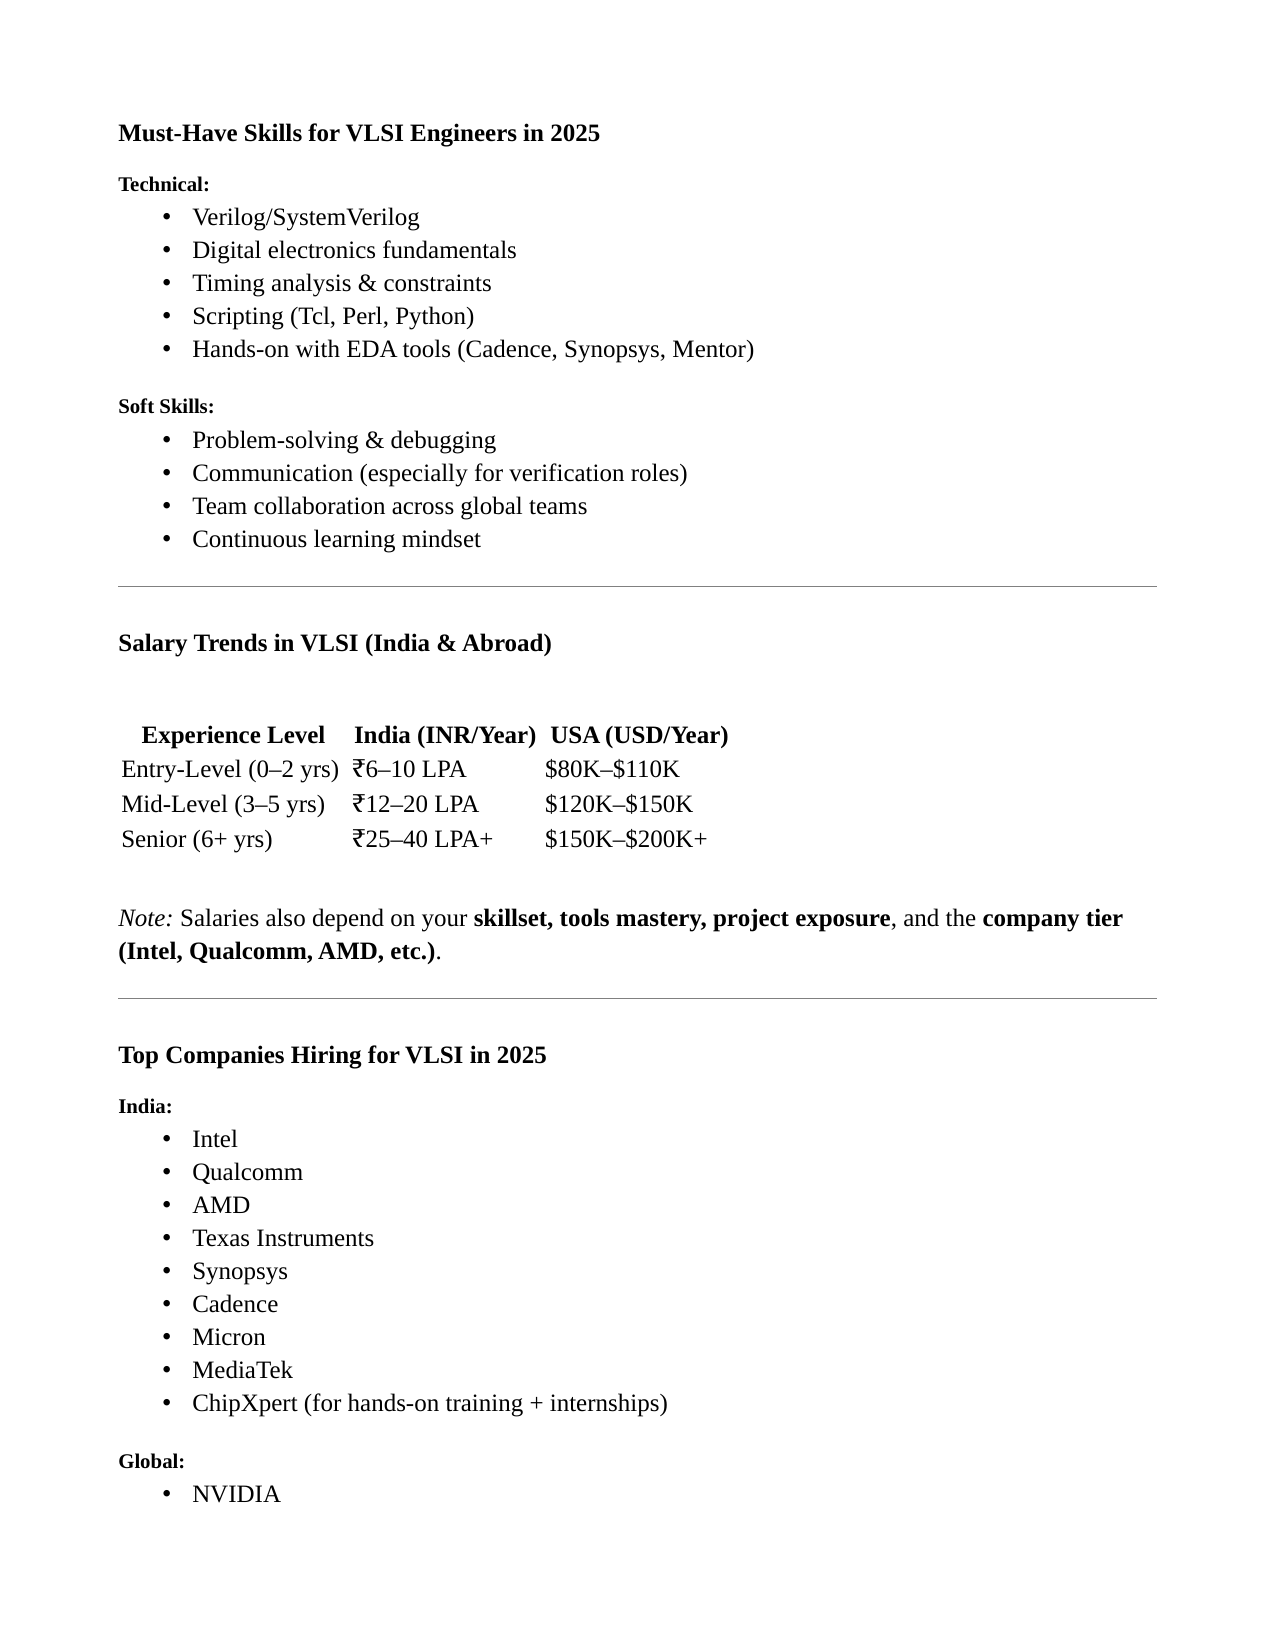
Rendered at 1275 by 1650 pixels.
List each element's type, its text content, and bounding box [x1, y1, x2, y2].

subtitle Global: [118, 1449, 1157, 1473]
table_cell ₹12–20 LPA [349, 786, 542, 821]
table_cell Senior (6+ yrs) [118, 821, 348, 855]
list Hands-on with EDA tools (Cadence, Synopsys, Mentor) [162, 334, 1157, 363]
list Synopsys [162, 1256, 1157, 1285]
table_cell Mid-Level (3–5 yrs) [118, 786, 348, 821]
list Team collaboration across global teams [162, 491, 1157, 519]
table_cell $80K–$110K [542, 752, 737, 786]
list Communication (especially for verification roles) [162, 458, 1157, 486]
list ChipXpert (for hands-on training + internships) [162, 1388, 1157, 1417]
table_cell ₹6–10 LPA [349, 752, 542, 786]
list Scripting (Tcl, Perl, Python) [162, 301, 1157, 330]
subtitle Soft Skills: [118, 394, 1157, 418]
subtitle Salary Trends in VLSI (India & Abroad) [118, 628, 1157, 657]
list Texas Instruments [162, 1223, 1157, 1252]
table_header India (INR/Year) [349, 717, 542, 752]
table_cell ₹25–40 LPA+ [349, 821, 542, 855]
subtitle Top Companies Hiring for VLSI in 2025 [118, 1040, 1157, 1069]
list Digital electronics fundamentals [162, 235, 1157, 264]
list NVIDIA [162, 1479, 1157, 1508]
table_cell $150K–$200K+ [542, 821, 737, 855]
subtitle Technical: [118, 172, 1157, 196]
list AMD [162, 1190, 1157, 1219]
table_header USA (USD/Year) [542, 717, 737, 752]
list Timing analysis & constraints [162, 268, 1157, 297]
list Continuous learning mindset [162, 524, 1157, 552]
list Intel [162, 1124, 1157, 1153]
table_cell Entry-Level (0–2 yrs) [118, 752, 348, 786]
list Micron [162, 1322, 1157, 1351]
list Cadence [162, 1289, 1157, 1318]
subtitle India: [118, 1094, 1157, 1118]
text Note: Salaries also depend on your skillset, tools mastery, project exposure, and the company tier (Intel, Qualcomm, AMD, etc.). [118, 903, 1157, 965]
list MediaTek [162, 1356, 1157, 1384]
table_cell $120K–$150K [542, 786, 737, 821]
list Qualcomm [162, 1157, 1157, 1186]
subtitle Must-Have Skills for VLSI Engineers in 2025 [118, 118, 1157, 147]
table_header Experience Level [118, 717, 348, 752]
list Problem-solving & debugging [162, 425, 1157, 453]
list Verilog/SystemVerilog [162, 202, 1157, 231]
